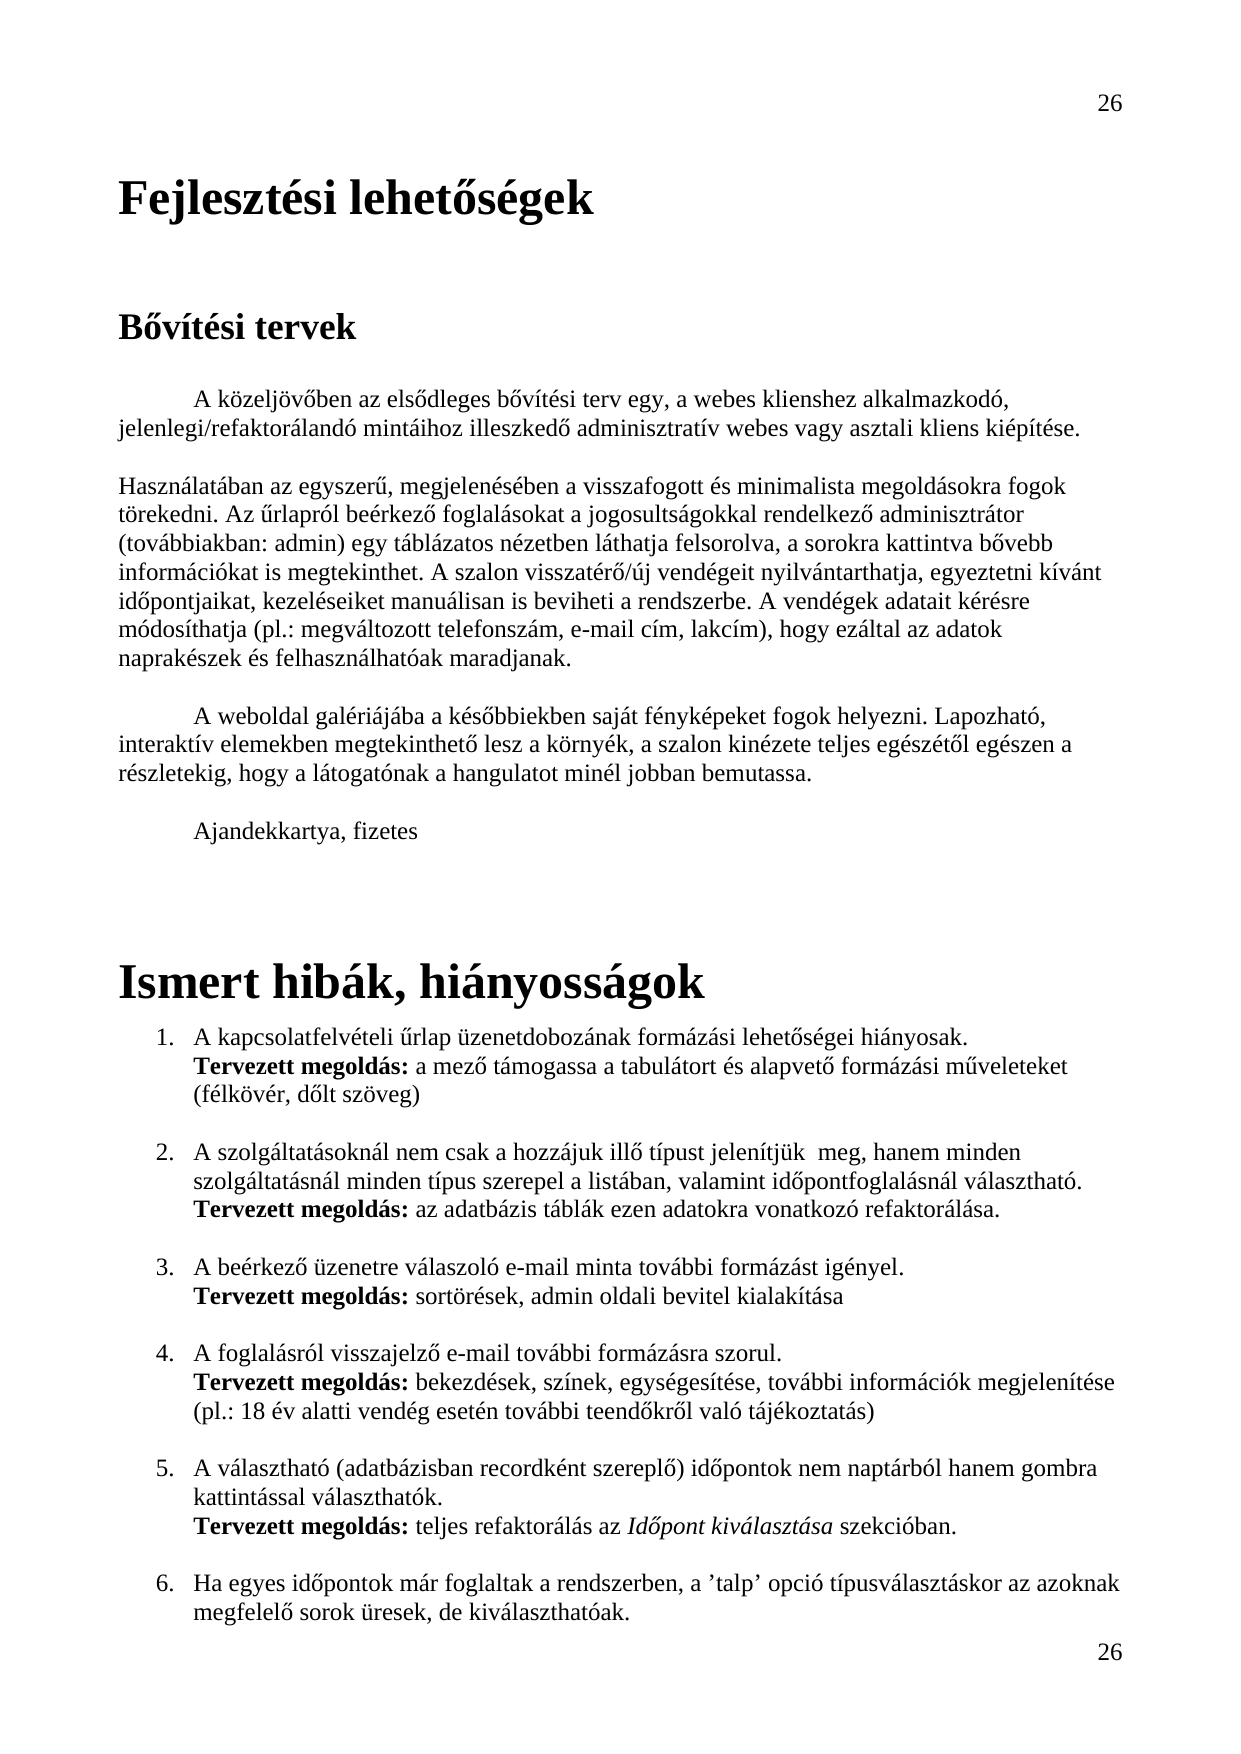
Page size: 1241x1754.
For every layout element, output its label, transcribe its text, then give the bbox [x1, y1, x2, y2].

list A beérkező üzenetre válaszoló e-mail minta további formázást igényel. [156, 1252, 1122, 1281]
list Tervezett megoldás: bekezdések, színek, egységesítése, további információk megjelenítése (pl.: 18 év alatti vendég esetén további teendőkről való tájékoztatás) [156, 1367, 1122, 1424]
text Tervezett megoldás: teljes refaktorálás az Időpont kiválasztása szekcióban. [193, 1511, 1122, 1539]
list A szolgáltatásoknál nem csak a hozzájuk illő típust jelenítjük meg, hanem minden szolgáltatásnál minden típus szerepel a listában, valamint időpontfoglalásnál választható. [156, 1137, 1122, 1194]
text Tervezett megoldás: a mező támogassa a tabulátort és alapvető formázási műveleteket (félkövér, dőlt szöveg) [193, 1051, 1122, 1108]
subtitle Ismert hibák, hiányosságok [118, 952, 1122, 1009]
list A foglalásról visszajelző e-mail további formázásra szorul. [156, 1338, 1122, 1367]
text A közeljövőben az elsődleges bővítési terv egy, a webes klienshez alkalmazkodó, jelenlegi/refaktorálandó mintáihoz illeszkedő adminisztratív webes vagy asztali kliens kiépítése. [118, 384, 1122, 442]
list A választható (adatbázisban recordként szereplő) időpontok nem naptárból hanem gombra kattintással választhatók. [156, 1453, 1122, 1511]
text Ajandekkartya, fizetes [118, 816, 1122, 844]
text A weboldal galériájába a későbbiekben saját fényképeket fogok helyezni. Lapozható, interaktív elemekben megtekinthető lesz a környék, a szalon kinézete teljes egészétől egészen a részletekig, hogy a látogatónak a hangulatot minél jobban bemutassa. [118, 701, 1122, 787]
list Ha egyes időpontok már foglaltak a rendszerben, a ’talp’ opció típusválasztáskor az azoknak megfelelő sorok üresek, de kiválaszthatóak. [156, 1568, 1122, 1626]
subtitle Fejlesztési lehetőségek [118, 168, 1122, 226]
text Használatában az egyszerű, megjelenésében a visszafogott és minimalista megoldásokra fogok törekedni. Az űrlapról beérkező foglalásokat a jogosultságokkal rendelkező adminisztrátor (továbbiakban: admin) egy táblázatos nézetben láthatja felsorolva, a sorokra kattintva bővebb információkat is megtekinthet. A szalon visszatérő/új vendégeit nyilvántarthatja, egyeztetni kívánt időpontjaikat, kezeléseiket manuálisan is beviheti a rendszerbe. A vendégek adatait kérésre módosíthatja (pl.: megváltozott telefonszám, e-mail cím, lakcím), hogy ezáltal az adatok naprakészek és felhasználhatóak maradjanak. [118, 471, 1122, 672]
list Tervezett megoldás: sortörések, admin oldali bevitel kialakítása [156, 1281, 1122, 1309]
subtitle Bővítési tervek [118, 304, 1122, 347]
list A kapcsolatfelvételi űrlap üzenetdobozának formázási lehetőségei hiányosak. [156, 1022, 1122, 1051]
text Tervezett megoldás: az adatbázis táblák ezen adatokra vonatkozó refaktorálása. [193, 1194, 1122, 1223]
